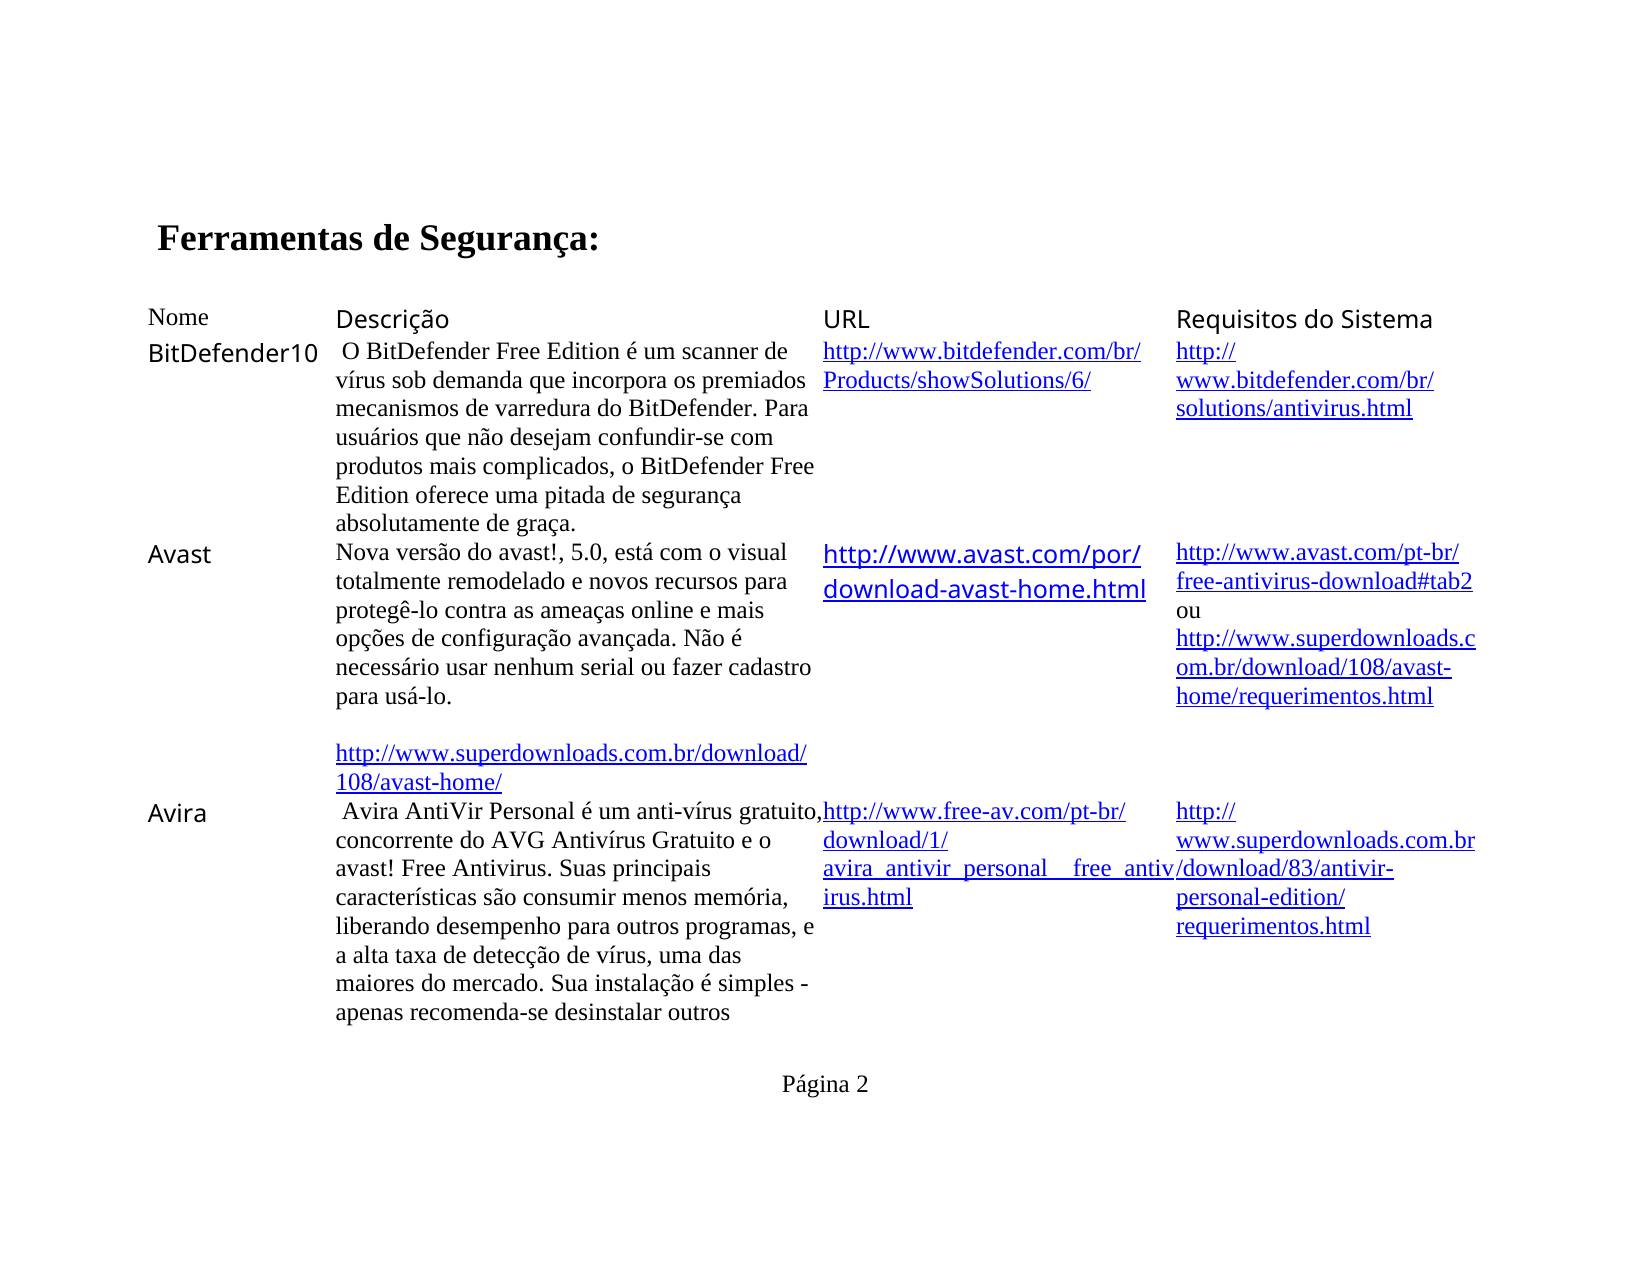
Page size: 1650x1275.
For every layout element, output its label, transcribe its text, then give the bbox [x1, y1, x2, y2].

table_cell http://www.avast.com/pt-br/free-antivirus-download#tab2 ou http://www.superdownloads.com.br/download/108/avast-home/requerimentos.html [1176, 710, 1476, 796]
table_cell BitDefender10 [148, 370, 335, 537]
table_cell http://www.superdownloads.com.br/download/83/antivir-personal-edition/requerimentos.html [1176, 940, 1476, 1026]
table_cell http://www.bitdefender.com/br/solutions/antivirus.html [1176, 422, 1476, 537]
table_cell http://www.bitdefender.com/br/Products/showSolutions/6/ [823, 393, 1176, 537]
table_cell Avast [148, 571, 335, 796]
table_cell http://www.free-av.com/pt-br/download/1/avira_antivir_personal__free_antivirus.html [823, 911, 1176, 1026]
table_header Nome [148, 331, 335, 336]
table_cell http://www.avast.com/por/download-avast-home.html [823, 605, 1176, 796]
subtitle Ferramentas de Segurança: [601, 215, 1493, 258]
table_cell Avira [148, 830, 335, 1026]
